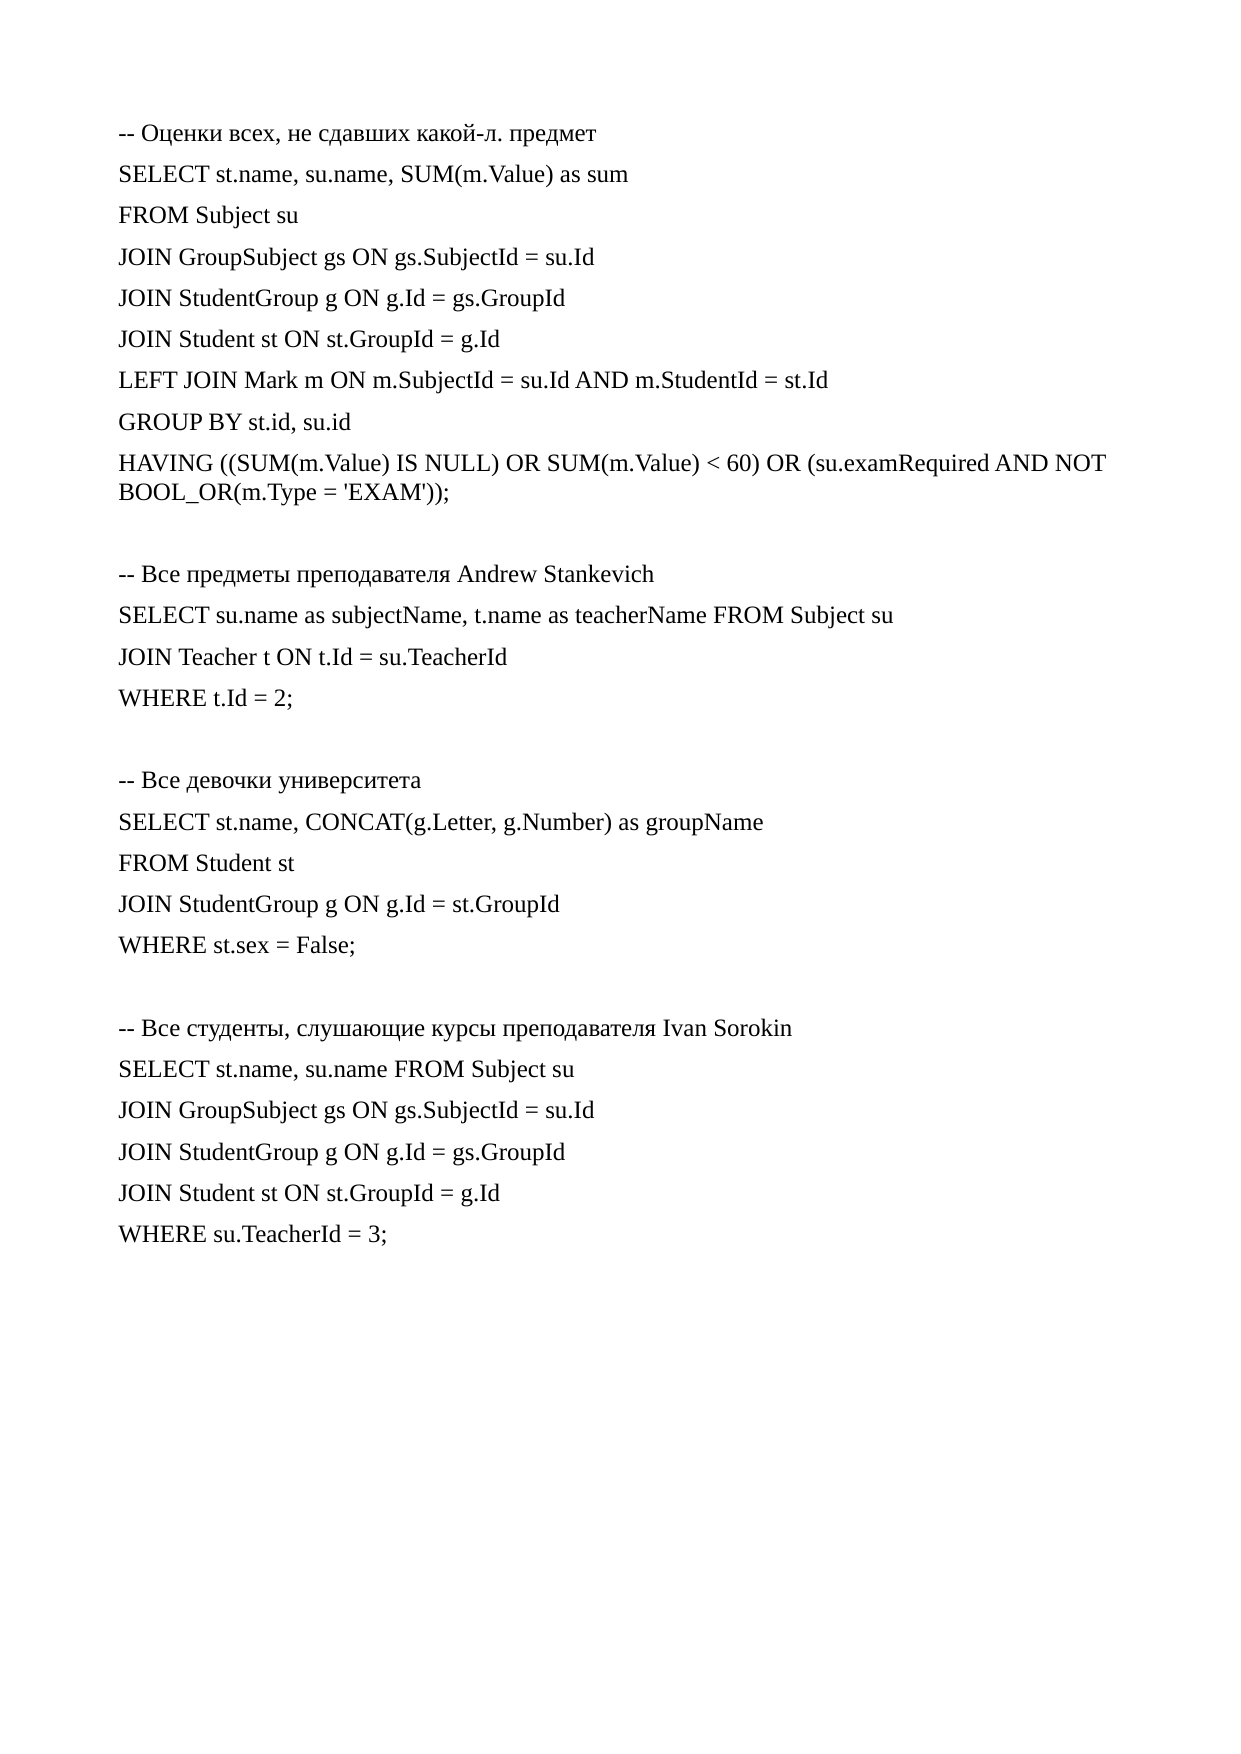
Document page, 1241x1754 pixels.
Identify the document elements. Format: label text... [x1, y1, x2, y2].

text SELECT st.name, su.name, SUM(m.Value) as sum [118, 159, 1122, 188]
text JOIN GroupSubject gs ON gs.SubjectId = su.Id [118, 1096, 1122, 1124]
text JOIN Student st ON st.GroupId = g.Id [118, 1178, 1122, 1207]
text LEFT JOIN Mark m ON m.SubjectId = su.Id AND m.StudentId = st.Id [118, 366, 1122, 394]
text WHERE su.TeacherId = 3; [118, 1219, 1122, 1248]
text JOIN Teacher t ON t.Id = su.TeacherId [118, 642, 1122, 671]
text -- Оценки всех, не сдавших какой-л. предмет [118, 118, 1122, 147]
text JOIN StudentGroup g ON g.Id = gs.GroupId [118, 283, 1122, 312]
text -- Все девочки университета [118, 766, 1122, 794]
text JOIN GroupSubject gs ON gs.SubjectId = su.Id [118, 242, 1122, 271]
text FROM Subject su [118, 201, 1122, 229]
text GROUP BY st.id, su.id [118, 407, 1122, 436]
text JOIN StudentGroup g ON g.Id = st.GroupId [118, 889, 1122, 918]
text WHERE t.Id = 2; [118, 683, 1122, 712]
text JOIN Student st ON st.GroupId = g.Id [118, 324, 1122, 353]
text -- Все студенты, слушающие курсы преподавателя Ivan Sorokin [118, 1013, 1122, 1042]
text SELECT st.name, CONCAT(g.Letter, g.Number) as groupName [118, 807, 1122, 836]
text SELECT st.name, su.name FROM Subject su [118, 1054, 1122, 1083]
text FROM Student st [118, 848, 1122, 877]
text SELECT su.name as subjectName, t.name as teacherName FROM Subject su [118, 601, 1122, 629]
text HAVING ((SUM(m.Value) IS NULL) OR SUM(m.Value) < 60) OR (su.examRequired AND NOT BOOL_OR(m.Type = 'EXAM')); [118, 448, 1122, 506]
text WHERE st.sex = False; [118, 931, 1122, 959]
text JOIN StudentGroup g ON g.Id = gs.GroupId [118, 1137, 1122, 1166]
text -- Все предметы преподавателя Andrew Stankevich [118, 559, 1122, 588]
